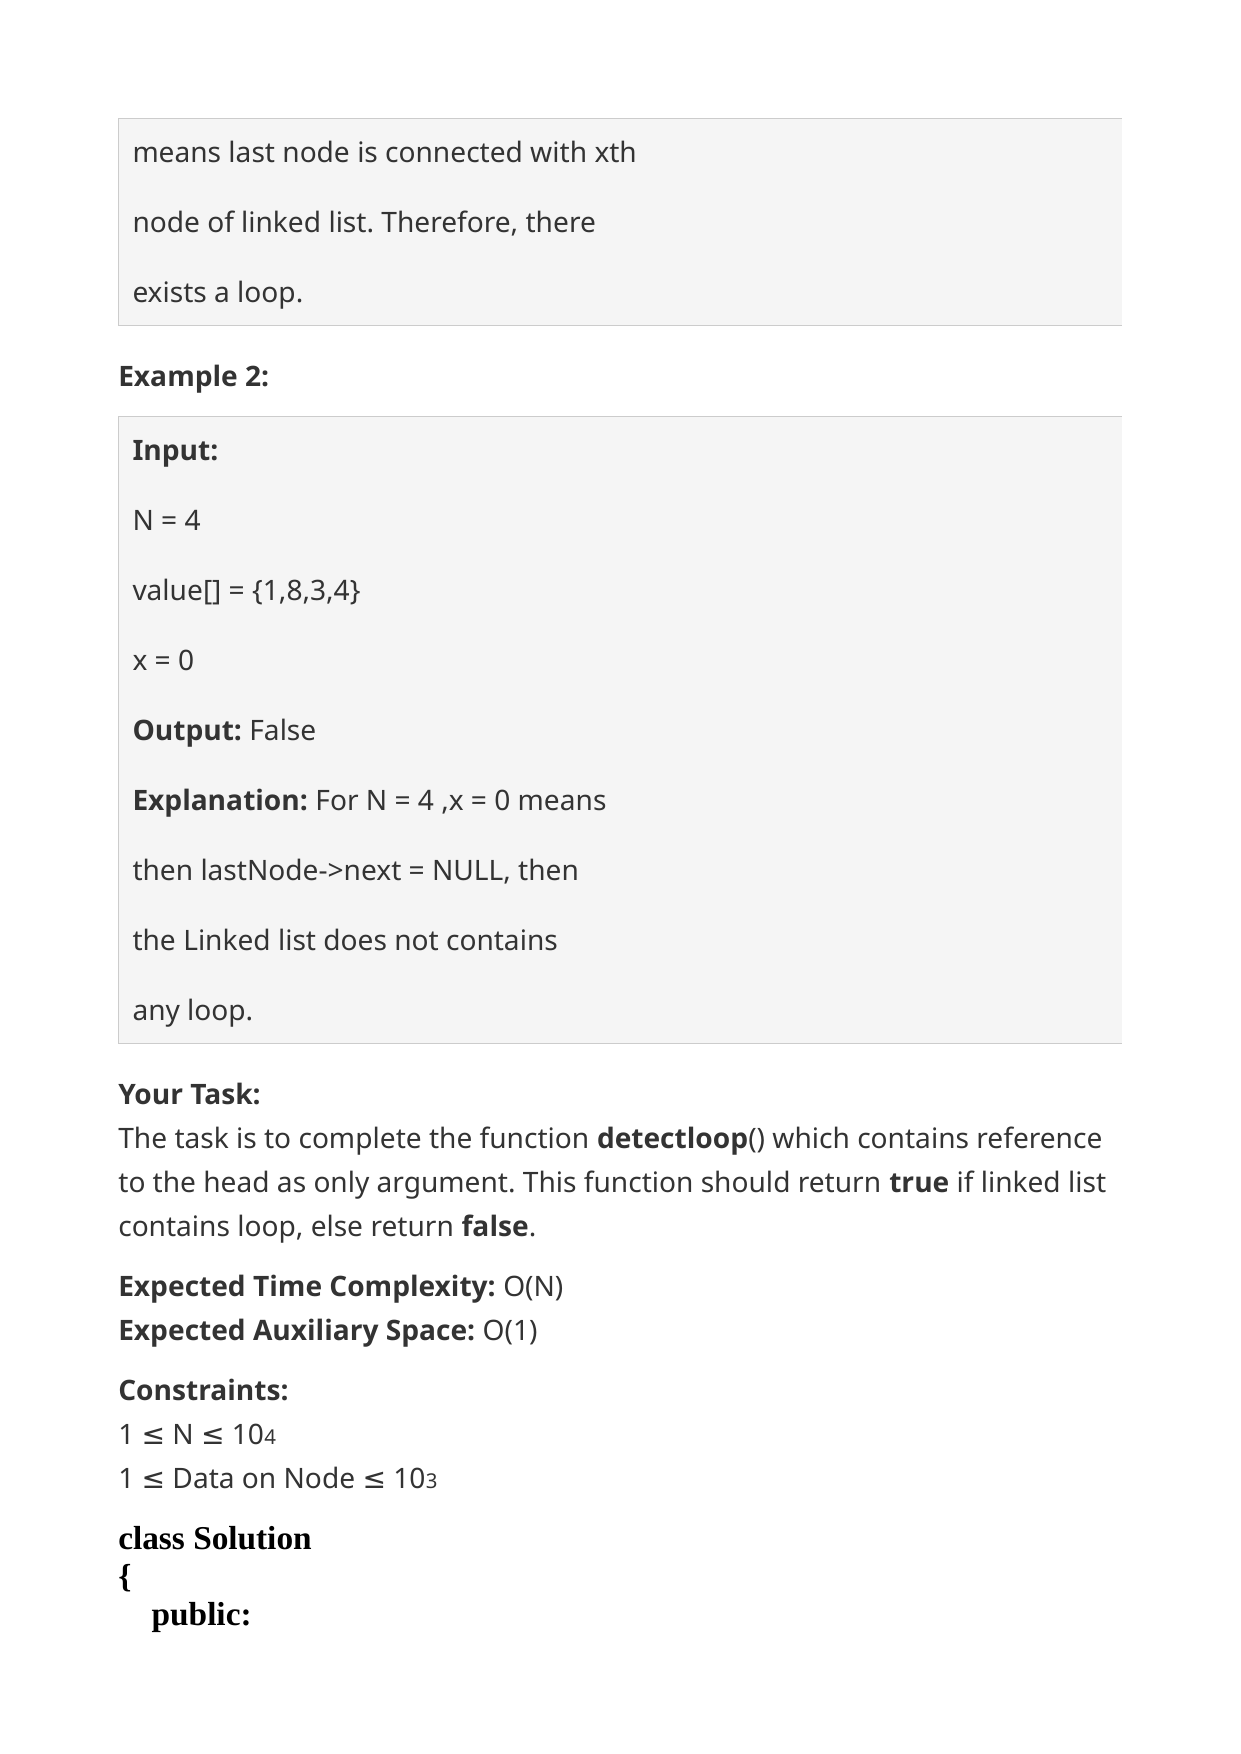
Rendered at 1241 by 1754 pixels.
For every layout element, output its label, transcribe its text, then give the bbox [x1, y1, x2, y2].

text value[] = {1,8,3,4} [119, 556, 1122, 609]
text N = 4 [119, 486, 1122, 539]
text { [118, 1556, 1122, 1594]
text Output: False [119, 696, 1122, 749]
text Explanation: For N = 4 ,x = 0 means [119, 766, 1122, 819]
text node of linked list. Therefore, there [119, 188, 1122, 241]
text class Solution [118, 1518, 1122, 1556]
text exists a loop. [119, 258, 1122, 325]
text x = 0 [119, 626, 1122, 679]
text Expected Time Complexity: O(N) Expected Auxiliary Space: O(1) [118, 1266, 1122, 1349]
text the Linked list does not contains [119, 906, 1122, 959]
text then lastNode->next = NULL, then [119, 836, 1122, 889]
text Input: [119, 417, 1122, 469]
text public: [118, 1594, 1122, 1633]
text any loop. [119, 976, 1122, 1043]
text Constraints: 1 ≤ N ≤ 104 1 ≤ Data on Node ≤ 103 [118, 1370, 1122, 1497]
text Your Task: The task is to complete the function detectloop() which contains reference to the head as only argument. This function should return true if linked list contains loop, else return false. [118, 1074, 1122, 1245]
text Example 2: [118, 356, 1122, 395]
text means last node is connected with xth [119, 119, 1122, 171]
